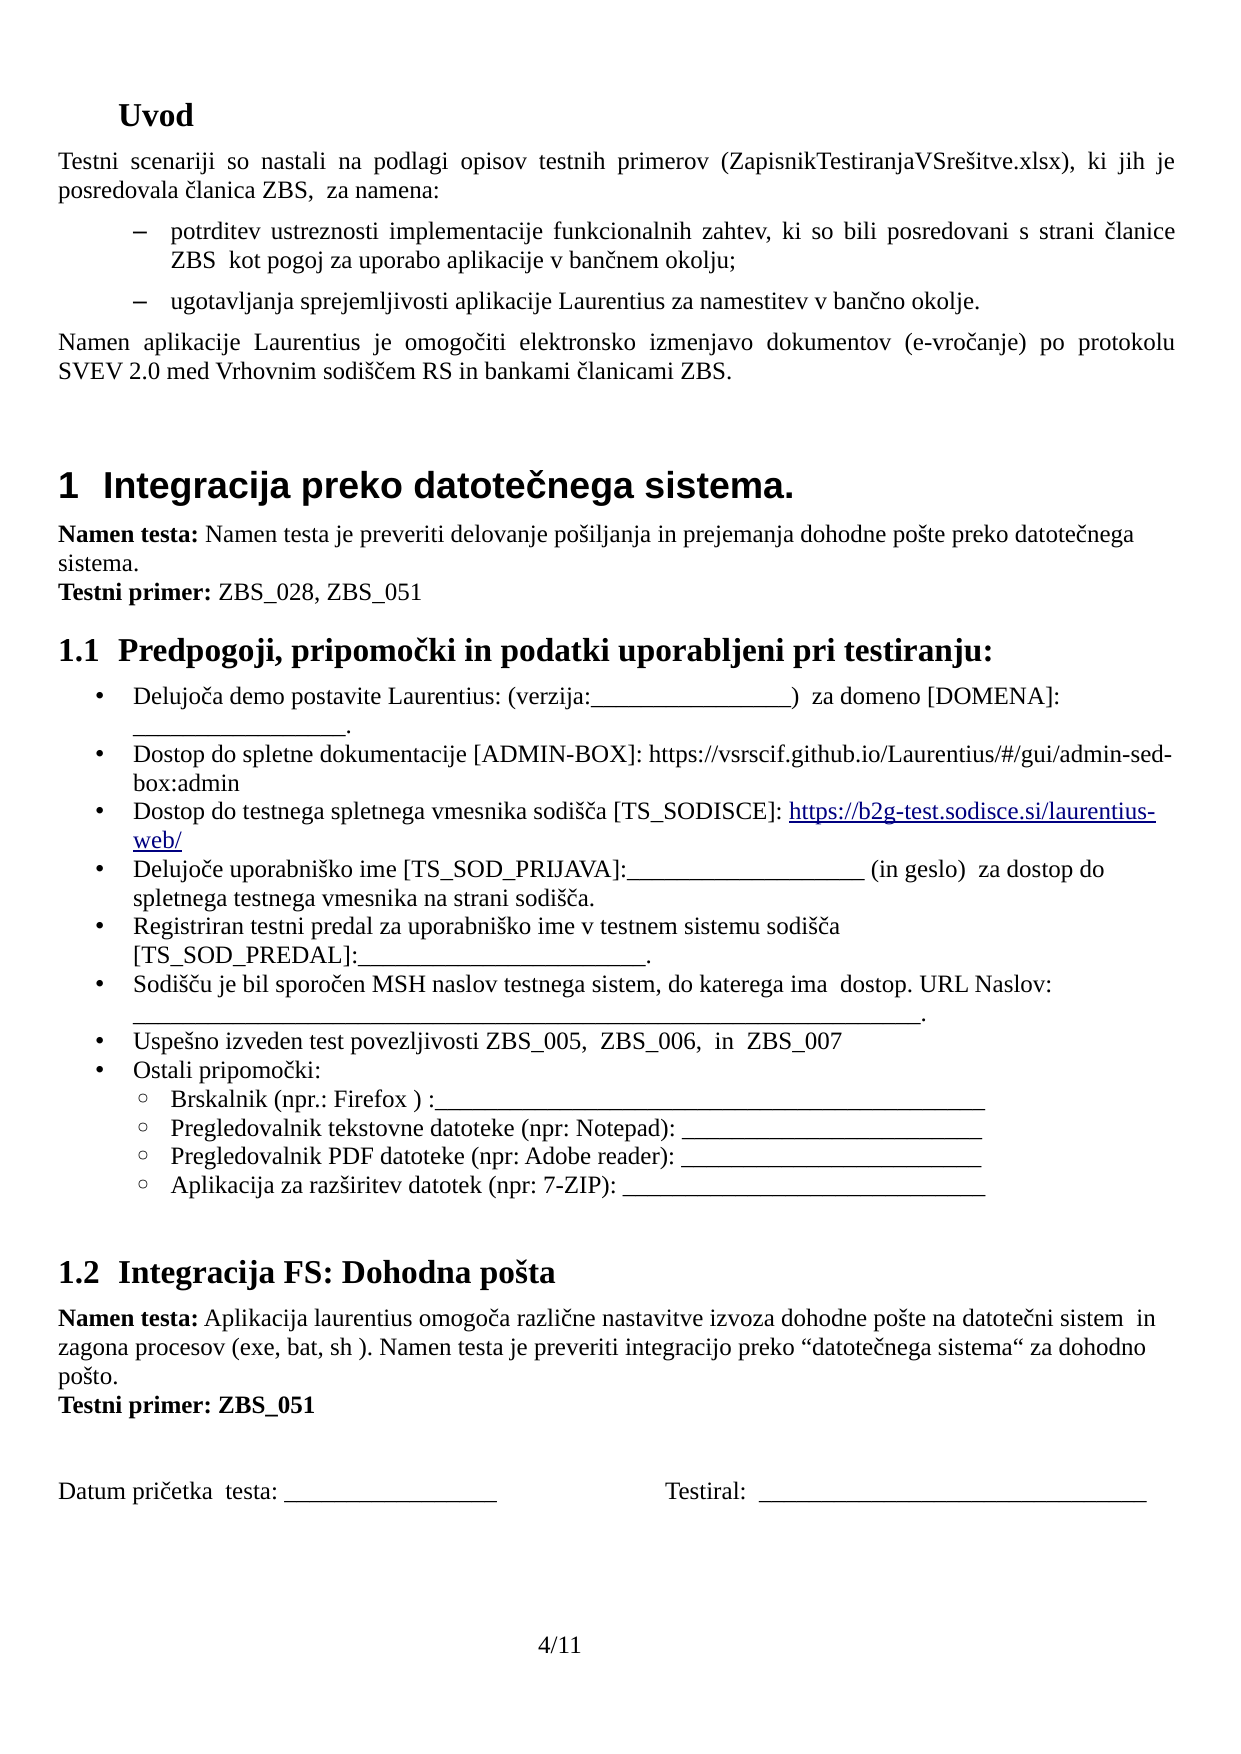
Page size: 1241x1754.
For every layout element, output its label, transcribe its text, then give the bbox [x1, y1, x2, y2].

list Delujoča demo postavite Laurentius: (verzija:________________) za domeno [DOMENA]: _________________. [95, 681, 1177, 739]
text Datum pričetka testa: _________________ Testiral: _______________________________ [58, 1476, 1177, 1505]
list Delujoče uporabniško ime [TS_SOD_PRIJAVA]:___________________ (in geslo) za dostop do spletnega testnega vmesnika na strani sodišča. [95, 854, 1177, 911]
list Brskalnik (npr.: Firefox ) :____________________________________________ [133, 1084, 1177, 1113]
list Uspešno izveden test povezljivosti ZBS_005, ZBS_006, in ZBS_007 [95, 1026, 1177, 1055]
list Pregledovalnik PDF datoteke (npr: Adobe reader): ________________________ [133, 1141, 1177, 1170]
text Testni scenariji so nastali na podlagi opisov testnih primerov (ZapisnikTestiranjaVSrešitve.xlsx), ki jih je posredovala članica ZBS, za namena: [58, 146, 1177, 204]
subtitle Predpogoji, pripomočki in podatki uporabljeni pri testiranju: [58, 631, 1177, 669]
text Namen testa: Namen testa je preveriti delovanje pošiljanja in prejemanja dohodne pošte preko datotečnega sistema. [58, 519, 1177, 577]
subtitle Integracija FS: Dohodna pošta [58, 1253, 1177, 1291]
list Pregledovalnik tekstovne datoteke (npr: Notepad): ________________________ [133, 1113, 1177, 1141]
list potrditev ustreznosti implementacije funkcionalnih zahtev, ki so bili posredovani s strani članice ZBS kot pogoj za uporabo aplikacije v bančnem okolju; [133, 216, 1177, 274]
list Aplikacija za razširitev datotek (npr: 7-ZIP): _____________________________ [133, 1170, 1177, 1199]
list Dostop do spletne dokumentacije [ADMIN-BOX]: https://vsrscif.github.io/Laurentius/#/gui/admin-sed-box:admin [95, 739, 1177, 796]
list ugotavljanja sprejemljivosti aplikacije Laurentius za namestitev v bančno okolje. [133, 286, 1177, 315]
list Ostali pripomočki: [95, 1055, 1177, 1084]
list Sodišču je bil sporočen MSH naslov testnega sistem, do katerega ima dostop. URL Naslov: _______________________________________________________________. [95, 969, 1177, 1026]
subtitle Integracija preko datotečnega sistema. [58, 464, 1177, 507]
text Testni primer: ZBS_051 [58, 1390, 1177, 1418]
list Registriran testni predal za uporabniško ime v testnem sistemu sodišča [TS_SOD_PREDAL]:_______________________. [95, 911, 1177, 969]
text Namen aplikacije Laurentius je omogočiti elektronsko izmenjavo dokumentov (e-vročanje) po protokolu SVEV 2.0 med Vrhovnim sodiščem RS in bankami članicami ZBS. [58, 327, 1177, 385]
list Dostop do testnega spletnega vmesnika sodišča [TS_SODISCE]: https://b2g-test.sodisce.si/laurentius-web/ [95, 796, 1177, 854]
text Namen testa: Aplikacija laurentius omogoča različne nastavitve izvoza dohodne pošte na datotečni sistem in zagona procesov (exe, bat, sh ). Namen testa je preveriti integracijo preko “datotečnega sistema“ za dohodno pošto. [58, 1303, 1177, 1390]
text Testni primer: ZBS_028, ZBS_051 [58, 577, 1177, 606]
subtitle Uvod [58, 95, 1177, 134]
